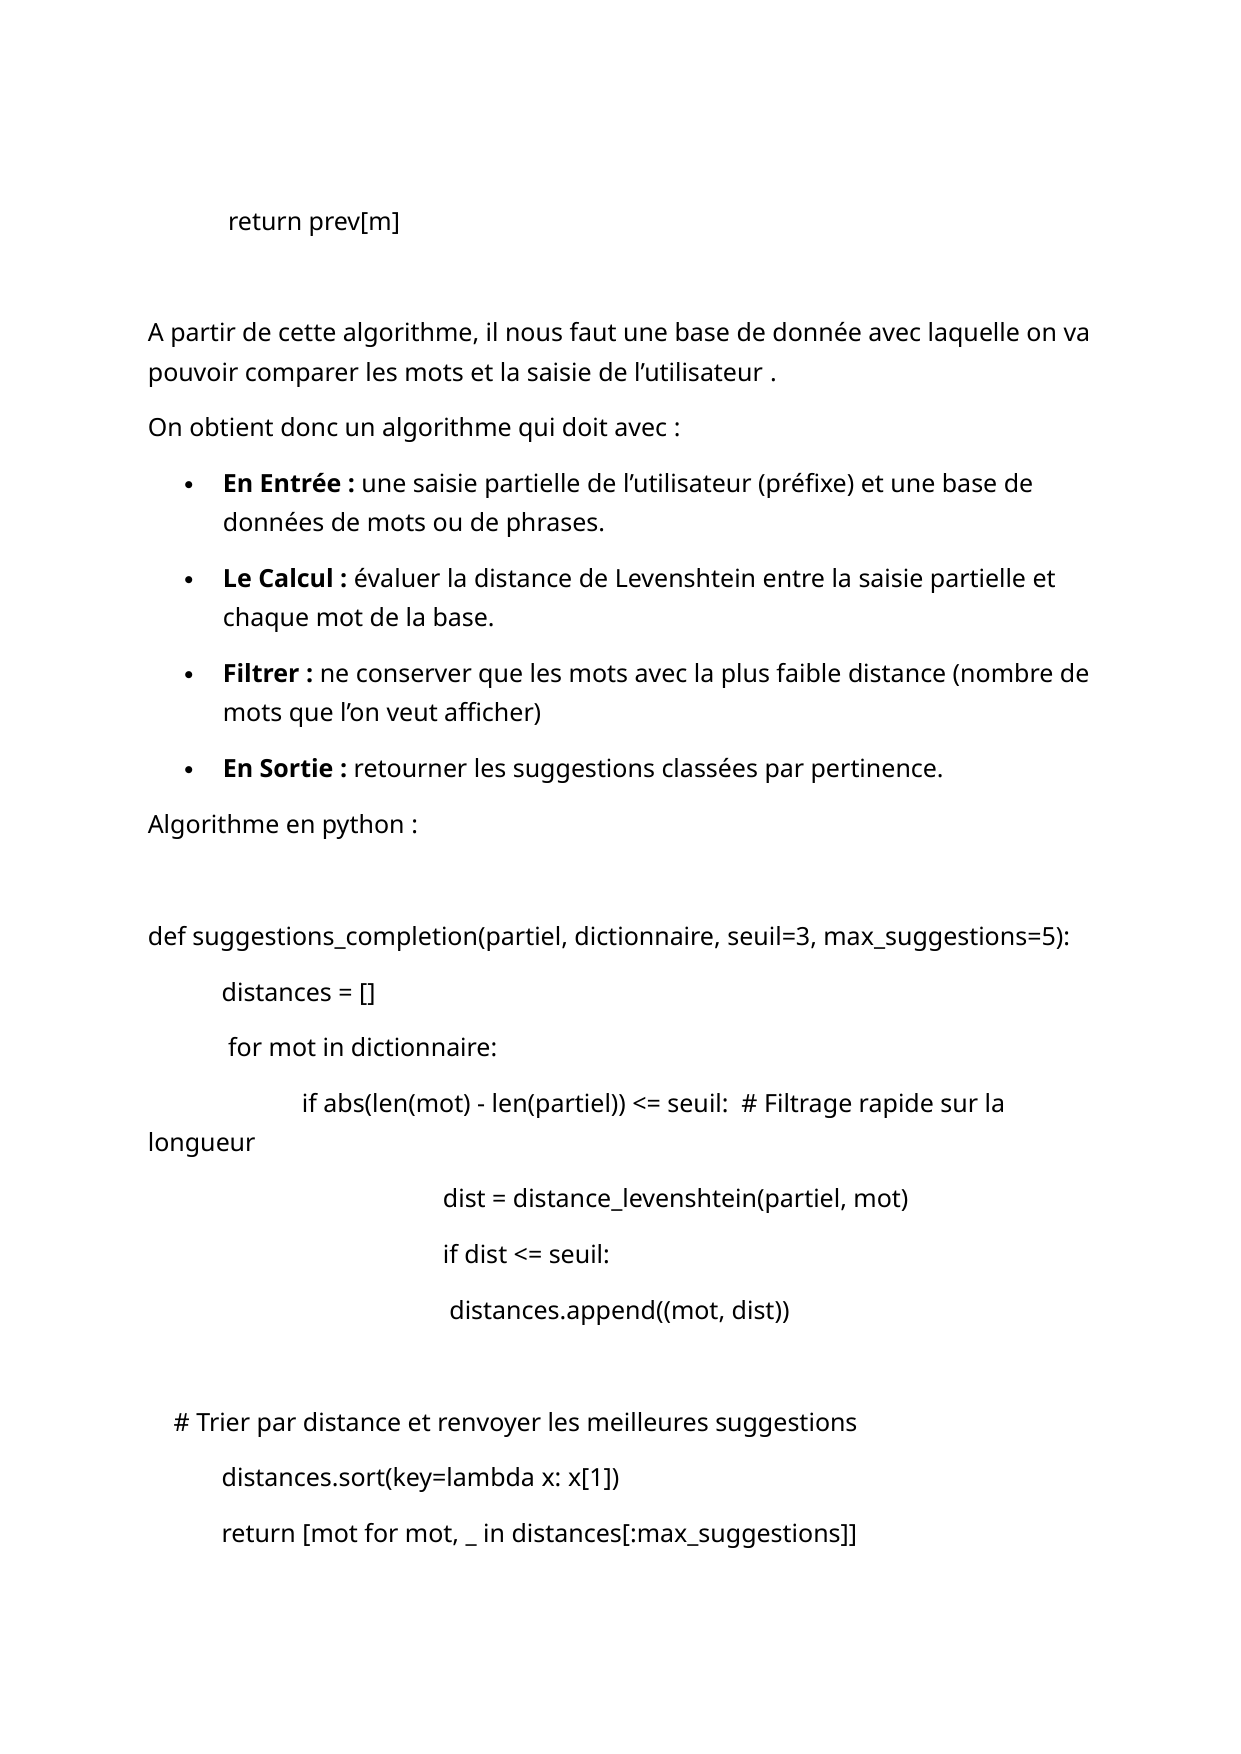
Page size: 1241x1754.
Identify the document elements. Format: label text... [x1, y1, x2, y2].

text distances.sort(key=lambda x: x[1]) [148, 1460, 1093, 1494]
text Algorithme en python : [148, 807, 1093, 841]
text return prev[m] [148, 203, 1093, 237]
text dist = distance_levenshtein(partiel, mot) [148, 1181, 1093, 1215]
text def suggestions_completion(partiel, dictionnaire, seuil=3, max_suggestions=5): [148, 918, 1093, 952]
text for mot in dictionnaire: [148, 1030, 1093, 1064]
list Le Calcul : évaluer la distance de Levenshtein entre la saisie partielle et chaque mot de la base. [185, 561, 1093, 634]
text distances.append((mot, dist)) [148, 1293, 1093, 1327]
list En Entrée : une saisie partielle de l’utilisateur (préfixe) et une base de données de mots ou de phrases. [185, 466, 1093, 539]
text distances = [] [148, 974, 1093, 1008]
text # Trier par distance et renvoyer les meilleures suggestions [148, 1404, 1093, 1438]
text if abs(len(mot) - len(partiel)) <= seuil: # Filtrage rapide sur la longueur [148, 1086, 1093, 1159]
list En Sortie : retourner les suggestions classées par pertinence. [185, 751, 1093, 785]
text return [mot for mot, _ in distances[:max_suggestions]] [148, 1516, 1093, 1550]
text On obtient donc un algorithme qui doit avec : [148, 410, 1093, 444]
list Filtrer : ne conserver que les mots avec la plus faible distance (nombre de mots que l’on veut afficher) [185, 656, 1093, 729]
text A partir de cette algorithme, il nous faut une base de donnée avec laquelle on va pouvoir comparer les mots et la saisie de l’utilisateur . [148, 315, 1093, 388]
text if dist <= seuil: [148, 1237, 1093, 1271]
